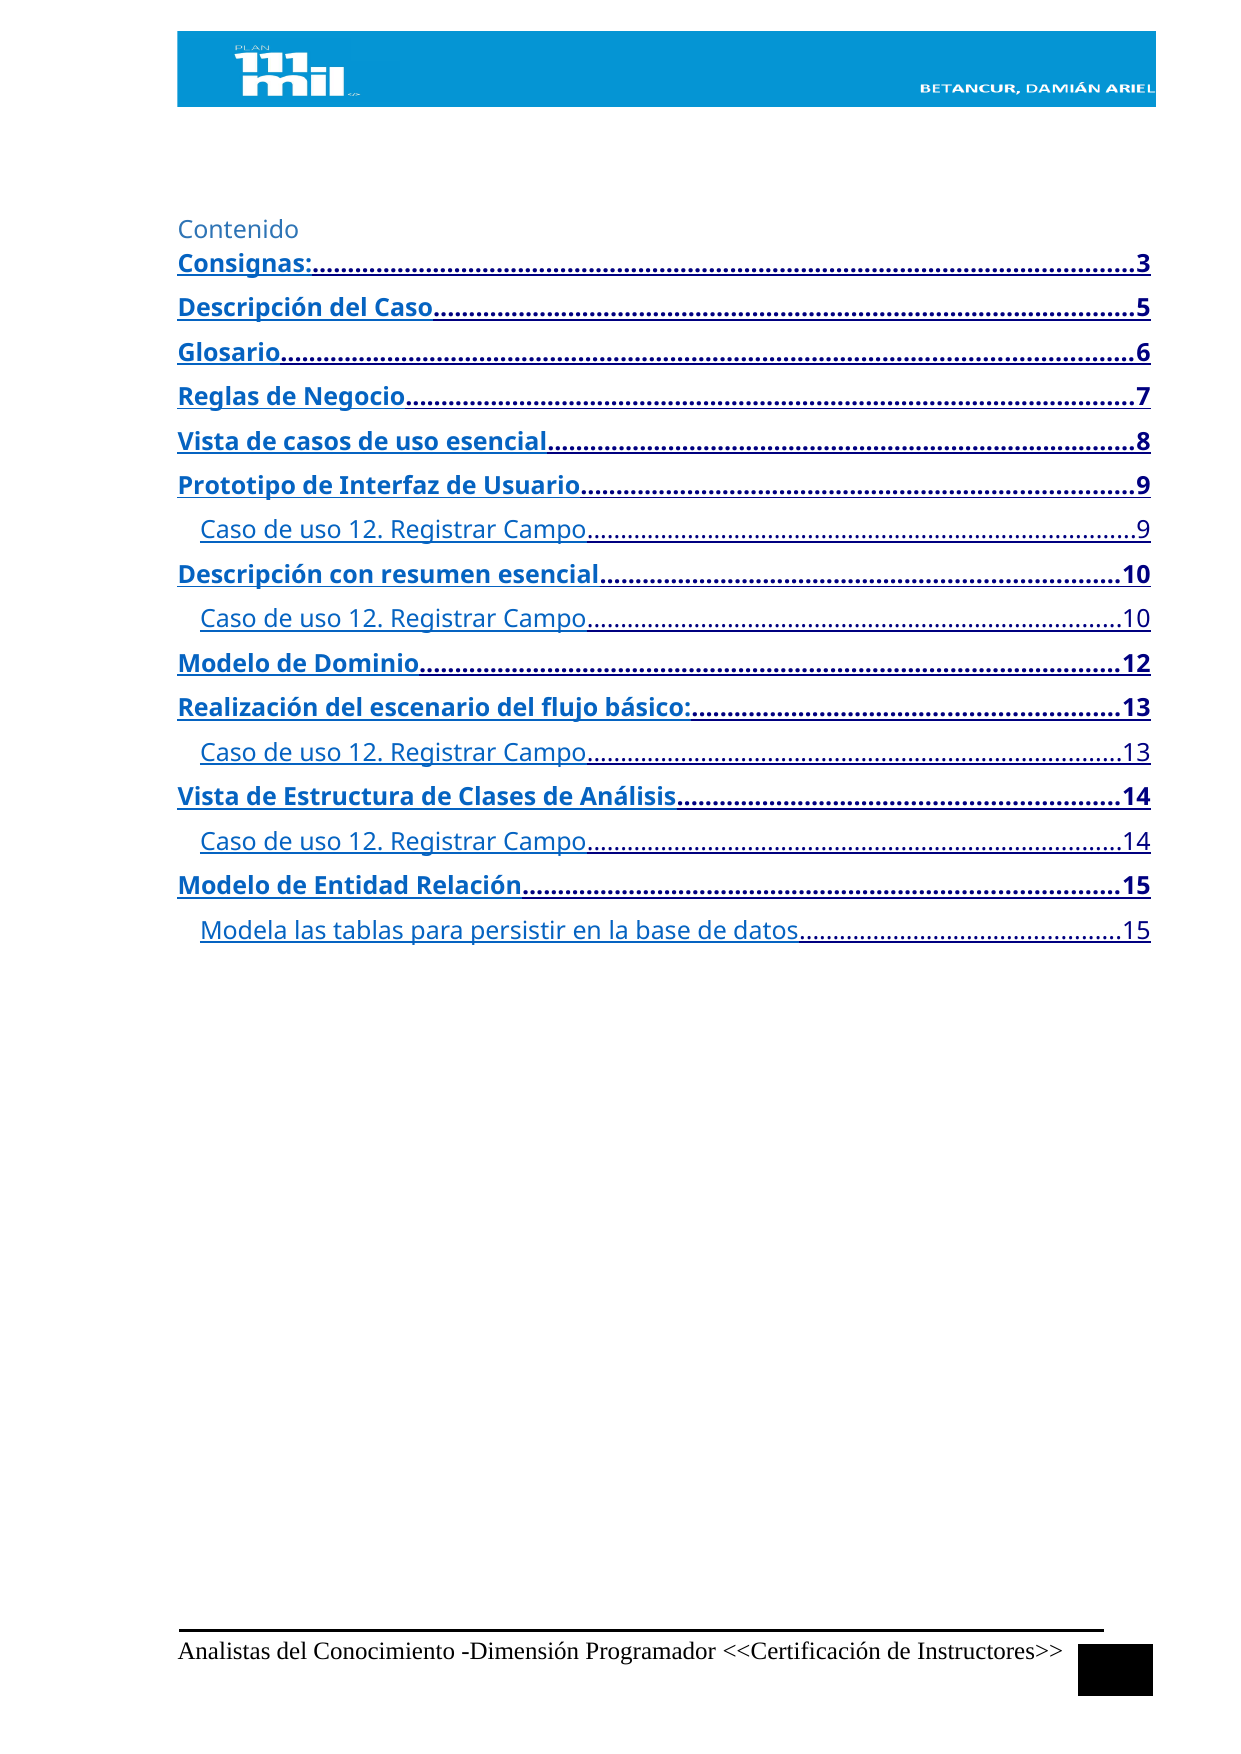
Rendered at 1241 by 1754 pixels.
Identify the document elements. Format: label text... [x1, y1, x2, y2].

text Consignas: 3 [177, 245, 1152, 279]
text Vista de Estructura de Clases de Análisis 14 [177, 779, 1152, 813]
text Caso de uso 12. Registrar Campo 14 [200, 823, 1152, 858]
text Reglas de Negocio 7 [177, 379, 1152, 413]
text Realización del escenario del flujo básico: 13 [177, 690, 1152, 724]
text Descripción del Caso 5 [177, 290, 1152, 324]
text Contenido [177, 211, 1152, 245]
text Caso de uso 12. Registrar Campo 9 [200, 512, 1152, 546]
text Vista de casos de uso esencial 8 [177, 423, 1152, 457]
text Caso de uso 12. Registrar Campo 10 [200, 601, 1152, 635]
text Caso de uso 12. Registrar Campo 13 [200, 734, 1152, 769]
text Modela las tablas para persistir en la base de datos 15 [200, 912, 1152, 947]
text Glosario 6 [177, 334, 1152, 368]
text Modelo de Dominio 12 [177, 646, 1152, 680]
text Prototipo de Interfaz de Usuario 9 [177, 468, 1152, 502]
text Descripción con resumen esencial 10 [177, 557, 1152, 591]
text Modelo de Entidad Relación 15 [177, 868, 1152, 902]
